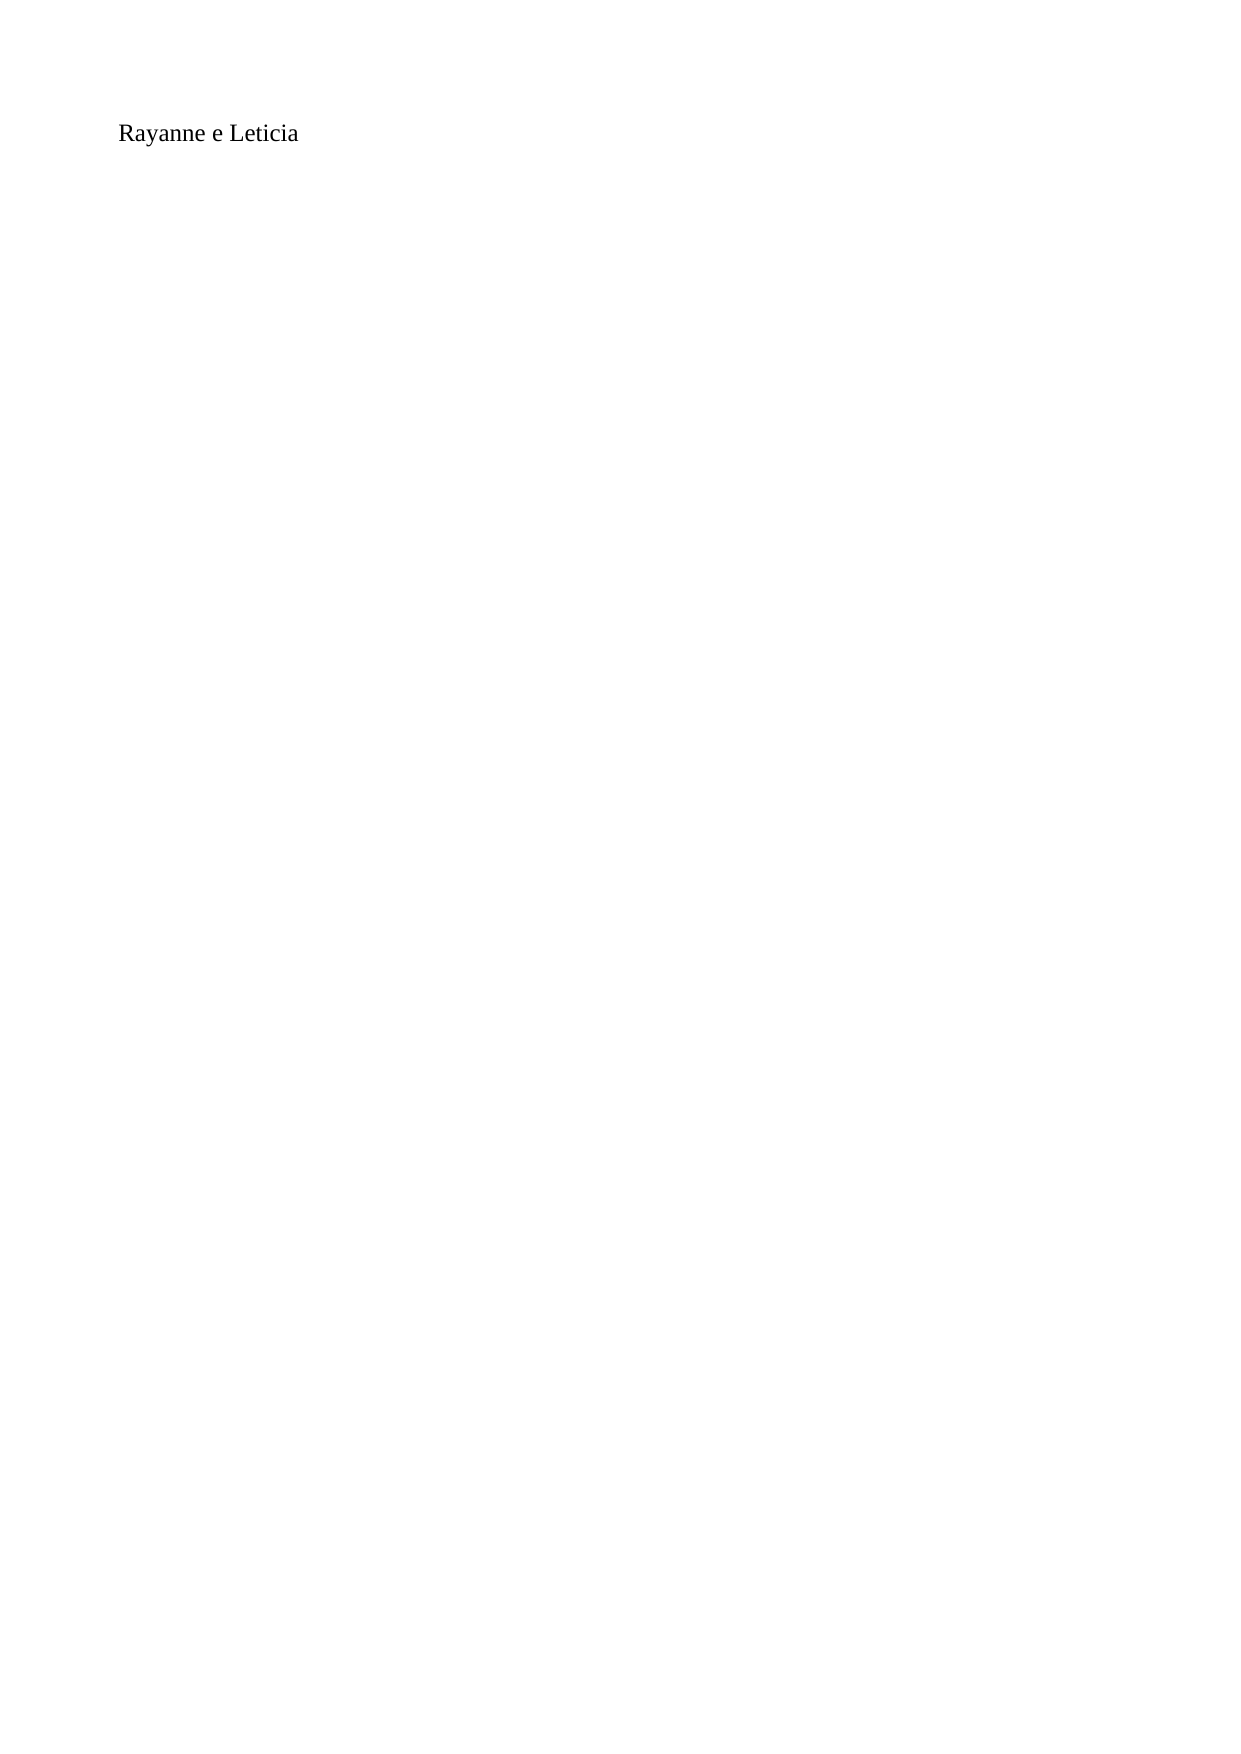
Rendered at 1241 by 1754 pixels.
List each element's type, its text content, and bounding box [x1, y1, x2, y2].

text Rayanne e Leticia [118, 118, 1122, 147]
